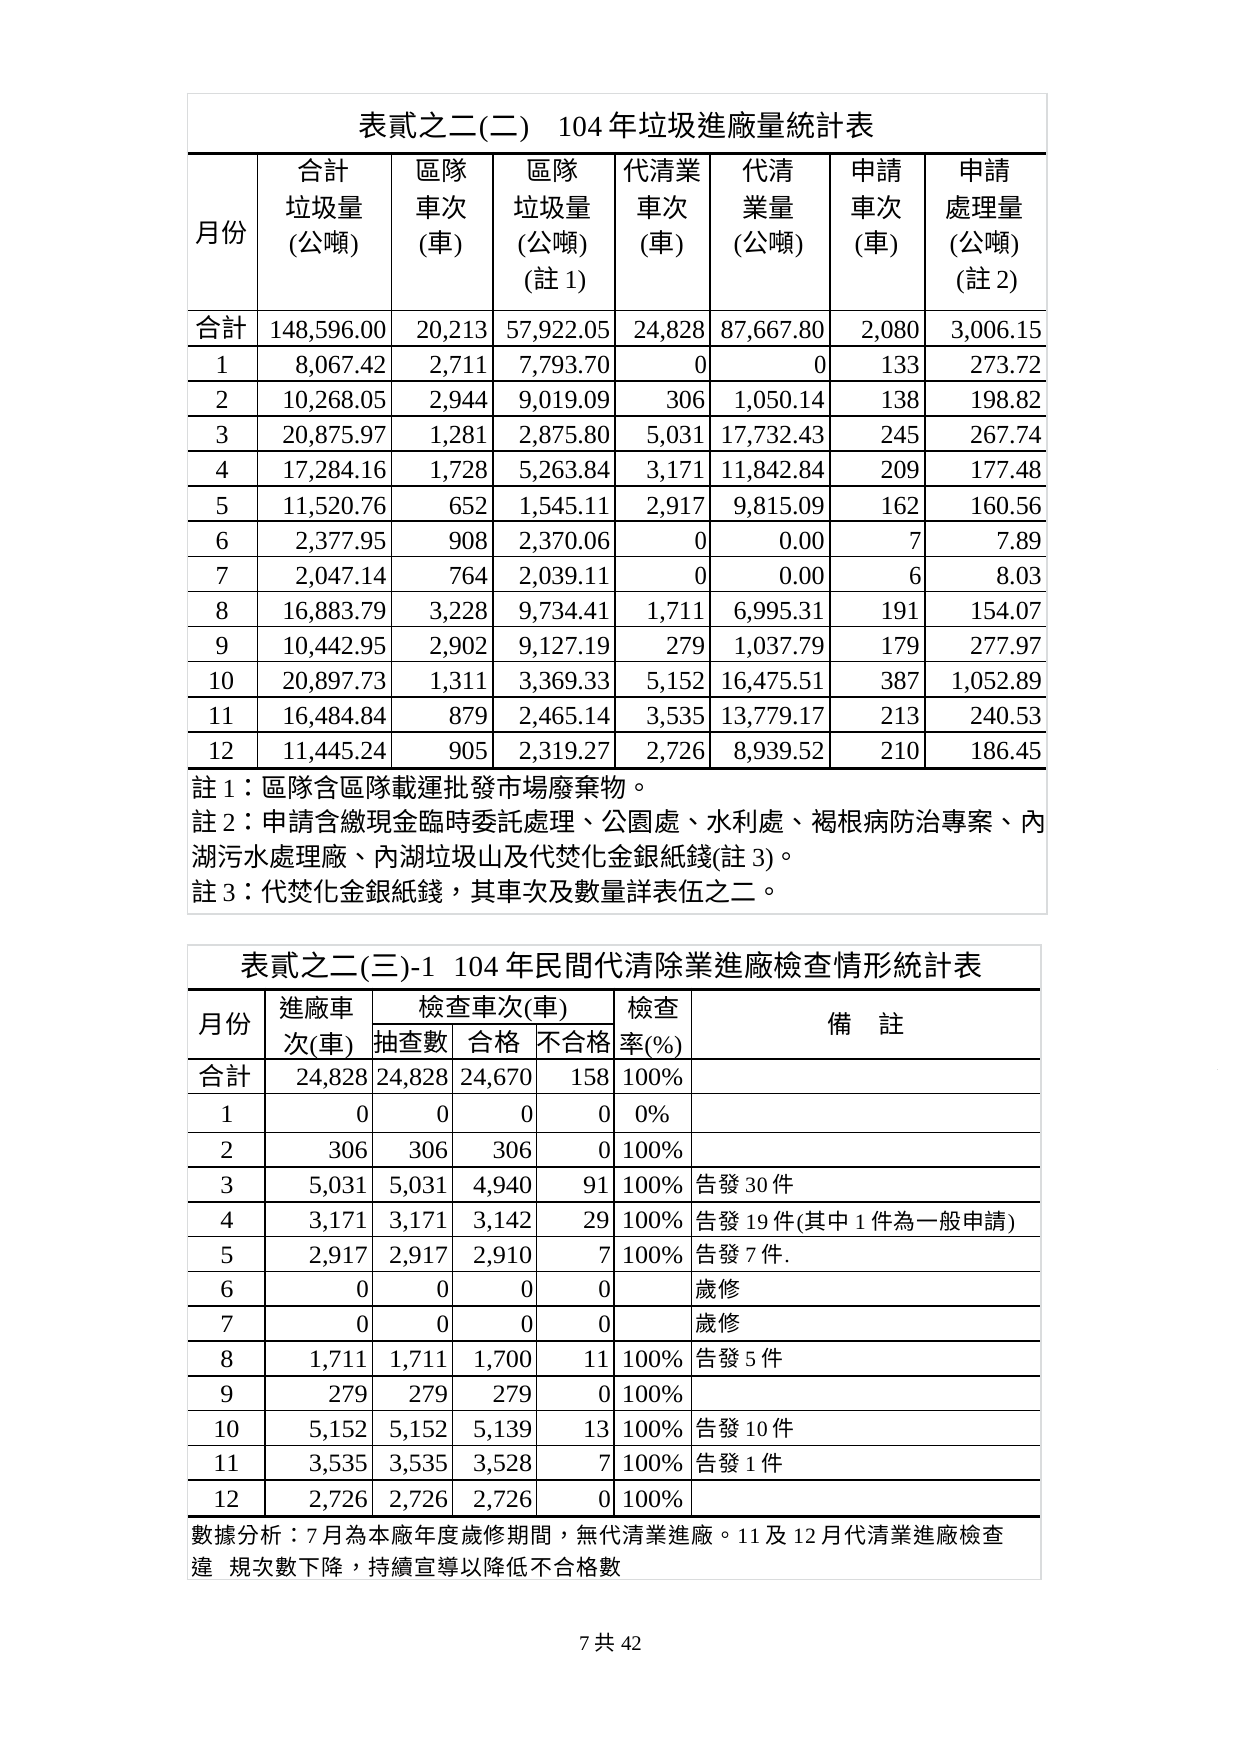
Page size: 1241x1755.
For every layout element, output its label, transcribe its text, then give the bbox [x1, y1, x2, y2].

table_cell (公噸) [926, 221, 1046, 260]
table_cell 11,520.76 [258, 487, 391, 520]
table_cell 0 [616, 522, 709, 556]
table_cell 3,535 [373, 1446, 452, 1479]
table_cell 月份 [188, 991, 264, 1058]
table_cell 0 [373, 1272, 452, 1305]
table_cell 6,995.31 [711, 592, 829, 626]
table_cell 306 [266, 1133, 372, 1166]
table_cell (車) [392, 221, 492, 310]
table_cell 3,171 [373, 1203, 452, 1236]
table_cell 245 [831, 417, 924, 450]
table_cell 2 [188, 382, 257, 415]
table_cell 註2：申請含繳現金臨時委託處理、公園處、水利處、褐根病防治專案、內 [188, 806, 1046, 841]
table_cell 1,037.79 [711, 627, 829, 661]
table_cell 7,793.70 [494, 347, 614, 380]
table_cell 6 [831, 557, 924, 591]
table_cell 代清業 [616, 155, 709, 190]
table_cell 16,883.79 [258, 592, 391, 626]
table_cell 5,031 [373, 1168, 452, 1201]
table_cell 0% [615, 1094, 691, 1131]
table_cell 8 [188, 1342, 264, 1375]
table_cell 告發5件 [692, 1342, 1040, 1375]
table_cell 213 [831, 698, 924, 731]
table_cell 2,319.27 [494, 733, 614, 767]
table_cell 3,006.15 [926, 311, 1046, 345]
table_cell (公噸) [258, 221, 391, 310]
table_cell 1,728 [392, 452, 492, 485]
table_cell 3,369.33 [494, 662, 614, 696]
table_cell 100% [615, 1237, 691, 1271]
table_cell 100% [615, 1481, 691, 1515]
table_cell 0 [266, 1307, 372, 1340]
table_cell 2,917 [373, 1237, 452, 1271]
table_cell (註2) [926, 260, 1046, 310]
table_cell 177.48 [926, 452, 1046, 485]
table_cell [692, 1133, 1040, 1166]
table_cell 191 [831, 592, 924, 626]
table_cell 1,711 [373, 1342, 452, 1375]
table_cell 代清 [711, 155, 829, 190]
table_cell 車次 [392, 190, 492, 221]
table_cell 2,711 [392, 347, 492, 380]
table_header 表貳之二(二) 104年垃圾進廠量統計表 [188, 94, 1046, 152]
table_cell 7 [831, 522, 924, 556]
table_cell 8,067.42 [258, 347, 391, 380]
table_cell 5,152 [373, 1411, 452, 1444]
table_cell 100% [615, 1446, 691, 1479]
table_cell 5,263.84 [494, 452, 614, 485]
table_cell 17,284.16 [258, 452, 391, 485]
table_cell 138 [831, 382, 924, 415]
table_cell 2,726 [373, 1481, 452, 1515]
table_cell 申請 [831, 155, 924, 190]
table_header 表貳之二(三)-1 104年民間代清除業進廠檢查情形統計表 [188, 946, 1040, 988]
table_cell 0 [453, 1272, 536, 1305]
table_cell 0 [537, 1272, 613, 1305]
table_cell 處理量 [926, 190, 1046, 221]
table_cell 186.45 [926, 733, 1046, 767]
table_cell 備 註 [692, 991, 1040, 1058]
table_cell 210 [831, 733, 924, 767]
table_cell 0 [537, 1377, 613, 1410]
table_cell (公噸) [711, 221, 829, 310]
table_cell (車) [616, 221, 709, 310]
table_cell 20,213 [392, 311, 492, 345]
table_cell 10 [188, 1411, 264, 1444]
table_cell 16,475.51 [711, 662, 829, 696]
table_cell 垃圾量 [258, 190, 391, 221]
table_cell (註1) [494, 260, 614, 310]
table_cell 0 [453, 1307, 536, 1340]
table_cell 267.74 [926, 417, 1046, 450]
table_cell 3 [188, 417, 257, 450]
table_cell 279 [373, 1377, 452, 1410]
table_cell 5,152 [616, 662, 709, 696]
table_cell 7 [537, 1446, 613, 1479]
table_cell 20,875.97 [258, 417, 391, 450]
table_cell 合格 [453, 1025, 536, 1058]
table_cell 檢查車次(車) [373, 991, 613, 1023]
table_cell 2,465.14 [494, 698, 614, 731]
table_cell 2,726 [266, 1481, 372, 1515]
table_cell (公噸) [494, 221, 614, 260]
table_cell 1,050.14 [711, 382, 829, 415]
table_cell 154.07 [926, 592, 1046, 626]
table_cell 0 [453, 1094, 536, 1131]
table_cell 8,939.52 [711, 733, 829, 767]
table_cell 2,902 [392, 627, 492, 661]
table_cell 179 [831, 627, 924, 661]
table_cell 11 [188, 698, 257, 731]
table_cell 合計 [258, 155, 391, 190]
table_cell 100% [615, 1411, 691, 1444]
table_cell 13,779.17 [711, 698, 829, 731]
table_cell 0 [537, 1133, 613, 1166]
table_cell 1,311 [392, 662, 492, 696]
table_cell 3,142 [453, 1203, 536, 1236]
table_cell 2,917 [616, 487, 709, 520]
table_cell 月份 [188, 155, 257, 310]
table_cell [692, 1377, 1040, 1410]
table_cell 檢查 率(%) [615, 991, 691, 1058]
table_cell 數據分析：7月為本廠年度歲修期間，無代清業進廠。11及12月代清業進廠檢查違 規次數下降，持續宣導以降低不合格數 [188, 1518, 1040, 1579]
table_cell 8.03 [926, 557, 1046, 591]
table_cell 6 [188, 522, 257, 556]
table_cell 879 [392, 698, 492, 731]
table_cell [692, 1481, 1040, 1515]
table_cell 3,171 [266, 1203, 372, 1236]
table_cell 10,442.95 [258, 627, 391, 661]
table_cell 3 [188, 1168, 264, 1201]
table_cell 273.72 [926, 347, 1046, 380]
table_cell 2 [188, 1133, 264, 1166]
table_cell 1,711 [266, 1342, 372, 1375]
table_cell 13 [537, 1411, 613, 1444]
table_cell 9,019.09 [494, 382, 614, 415]
table_cell 2,875.80 [494, 417, 614, 450]
table_cell 5 [188, 487, 257, 520]
table_cell 1,711 [616, 592, 709, 626]
table_cell 9,127.19 [494, 627, 614, 661]
table_cell 湖污水處理廠、內湖垃圾山及代焚化金銀紙錢(註3)。 [188, 841, 1046, 877]
table_cell 業量 [711, 190, 829, 221]
table_cell 1,545.11 [494, 487, 614, 520]
table_cell 3,228 [392, 592, 492, 626]
table_cell 0 [537, 1307, 613, 1340]
table_cell 100% [615, 1203, 691, 1236]
table_cell 148,596.00 [258, 311, 391, 345]
table_cell 160.56 [926, 487, 1046, 520]
table_cell 5,031 [266, 1168, 372, 1201]
table_cell 10,268.05 [258, 382, 391, 415]
table_cell 2,910 [453, 1237, 536, 1271]
table_cell 905 [392, 733, 492, 767]
table_cell [692, 1060, 1040, 1093]
table_cell 2,726 [453, 1481, 536, 1515]
table_cell 告發10件 [692, 1411, 1040, 1444]
table_cell 2,377.95 [258, 522, 391, 556]
table_cell 11,842.84 [711, 452, 829, 485]
table_cell (車) [831, 221, 924, 310]
table_cell 歲修 [692, 1272, 1040, 1305]
table_cell 2,047.14 [258, 557, 391, 591]
table_cell 告發7件. [692, 1237, 1040, 1271]
table_cell 306 [616, 382, 709, 415]
table_cell 申請 [926, 155, 1046, 190]
table_cell 11 [188, 1446, 264, 1479]
table_cell 17,732.43 [711, 417, 829, 450]
table_cell 告發30件 [692, 1168, 1040, 1201]
table_cell 100% [615, 1133, 691, 1166]
table_cell 100% [615, 1377, 691, 1410]
table_cell 7 [537, 1237, 613, 1271]
table_cell 100% [615, 1342, 691, 1375]
table_cell 306 [373, 1133, 452, 1166]
table_cell 抽查數 [373, 1025, 452, 1058]
table_cell 合計 [188, 311, 257, 345]
table_cell 4 [188, 1203, 264, 1236]
table_cell 12 [188, 733, 257, 767]
table_cell 0 [616, 557, 709, 591]
table_cell 162 [831, 487, 924, 520]
table_cell 0 [537, 1481, 613, 1515]
table_cell 652 [392, 487, 492, 520]
table_cell 279 [453, 1377, 536, 1410]
table_cell 764 [392, 557, 492, 591]
table_cell 0 [266, 1094, 372, 1131]
table_cell 2,039.11 [494, 557, 614, 591]
table_cell 2,944 [392, 382, 492, 415]
table_cell 5,031 [616, 417, 709, 450]
table_cell 0.00 [711, 522, 829, 556]
table_cell 279 [616, 627, 709, 661]
table_cell [692, 1094, 1040, 1131]
table_cell 12 [188, 1481, 264, 1515]
table_cell 5 [188, 1237, 264, 1271]
table_cell 209 [831, 452, 924, 485]
table_cell 3,171 [616, 452, 709, 485]
table_cell 7 [188, 1307, 264, 1340]
table_cell 11 [537, 1342, 613, 1375]
table_cell 87,667.80 [711, 311, 829, 345]
table_cell 7 [188, 557, 257, 591]
table_cell 告發19件(其中1件為一般申請) [692, 1203, 1040, 1236]
table_cell 4,940 [453, 1168, 536, 1201]
table_cell 5,152 [266, 1411, 372, 1444]
table_cell 0 [537, 1094, 613, 1131]
table_cell 告發1件 [692, 1446, 1040, 1479]
table_cell 9 [188, 627, 257, 661]
table_cell 合計 [188, 1060, 264, 1093]
table_cell 0 [373, 1307, 452, 1340]
table_cell 3,535 [266, 1446, 372, 1479]
table_cell 3,528 [453, 1446, 536, 1479]
table_cell 8 [188, 592, 257, 626]
table_cell 歲修 [692, 1307, 1040, 1340]
table_cell 0 [373, 1094, 452, 1131]
table_cell 不合格 [537, 1025, 613, 1058]
table_cell 198.82 [926, 382, 1046, 415]
table_cell 4 [188, 452, 257, 485]
table_cell 20,897.73 [258, 662, 391, 696]
table_cell 車次 [831, 190, 924, 221]
table_cell 5,139 [453, 1411, 536, 1444]
table_cell 0 [711, 347, 829, 380]
table_cell 0 [266, 1272, 372, 1305]
table_cell 306 [453, 1133, 536, 1166]
table_cell 6 [188, 1272, 264, 1305]
table_cell 註3：代焚化金銀紙錢，其車次及數量詳表伍之二。 [188, 877, 1046, 913]
table_cell 2,917 [266, 1237, 372, 1271]
table_cell 區隊 [494, 155, 614, 190]
table_cell 2,080 [831, 311, 924, 345]
table_cell 908 [392, 522, 492, 556]
table_cell 24,670 [453, 1060, 536, 1093]
table_cell 2,726 [616, 733, 709, 767]
table_cell 1,281 [392, 417, 492, 450]
table_cell 1,052.89 [926, 662, 1046, 696]
table_cell 1 [188, 1094, 264, 1131]
table_cell 0.00 [711, 557, 829, 591]
table_cell 1 [188, 347, 257, 380]
table_cell 11,445.24 [258, 733, 391, 767]
table_cell 車次 [616, 190, 709, 221]
table_cell 24,828 [616, 311, 709, 345]
table_cell 7.89 [926, 522, 1046, 556]
table_cell 9,815.09 [711, 487, 829, 520]
table_cell 24,828 [373, 1060, 452, 1093]
table_cell 277.97 [926, 627, 1046, 661]
table_cell 0 [616, 347, 709, 380]
table_cell [615, 1272, 691, 1305]
table_cell 2,370.06 [494, 522, 614, 556]
table_cell 57,922.05 [494, 311, 614, 345]
table_cell 24,828 [266, 1060, 372, 1093]
table_cell 279 [266, 1377, 372, 1410]
table_cell 29 [537, 1203, 613, 1236]
table_cell 158 [537, 1060, 613, 1093]
table_cell 100% [615, 1060, 691, 1093]
table_cell 9,734.41 [494, 592, 614, 626]
table_cell 10 [188, 662, 257, 696]
table_cell 100% [615, 1168, 691, 1201]
table_cell 區隊 [392, 155, 492, 190]
table_cell 3,535 [616, 698, 709, 731]
table_cell 進廠車 次(車) [266, 991, 372, 1058]
table_cell 16,484.84 [258, 698, 391, 731]
table_cell 垃圾量 [494, 190, 614, 221]
table_cell 1,700 [453, 1342, 536, 1375]
table_cell 9 [188, 1377, 264, 1410]
table_cell 387 [831, 662, 924, 696]
table_cell 91 [537, 1168, 613, 1201]
table_cell [615, 1307, 691, 1340]
table_cell 註1：區隊含區隊載運批發市場廢棄物。 [188, 770, 1046, 806]
table_cell 240.53 [926, 698, 1046, 731]
table_cell 133 [831, 347, 924, 380]
